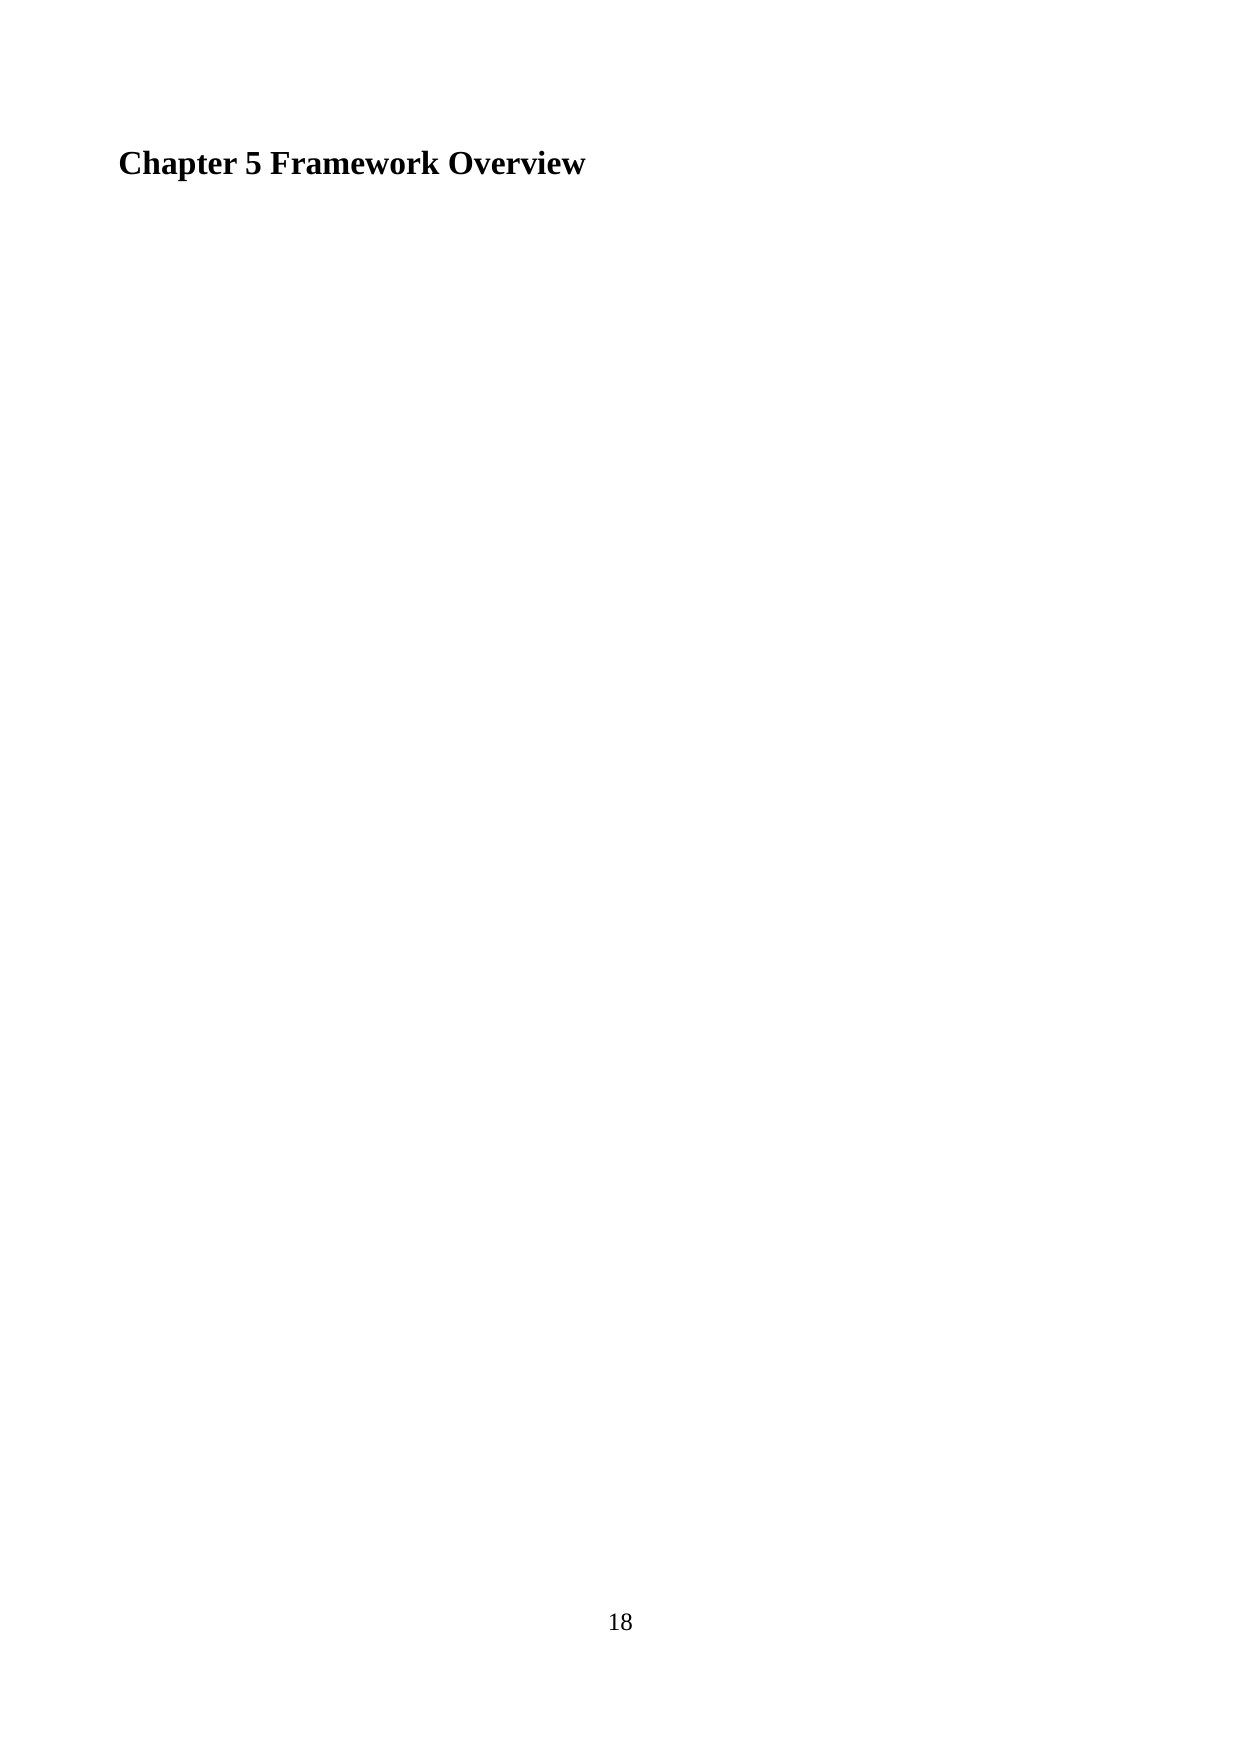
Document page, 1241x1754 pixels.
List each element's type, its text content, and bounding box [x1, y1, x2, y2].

subtitle Chapter 5 Framework Overview [118, 143, 1122, 182]
